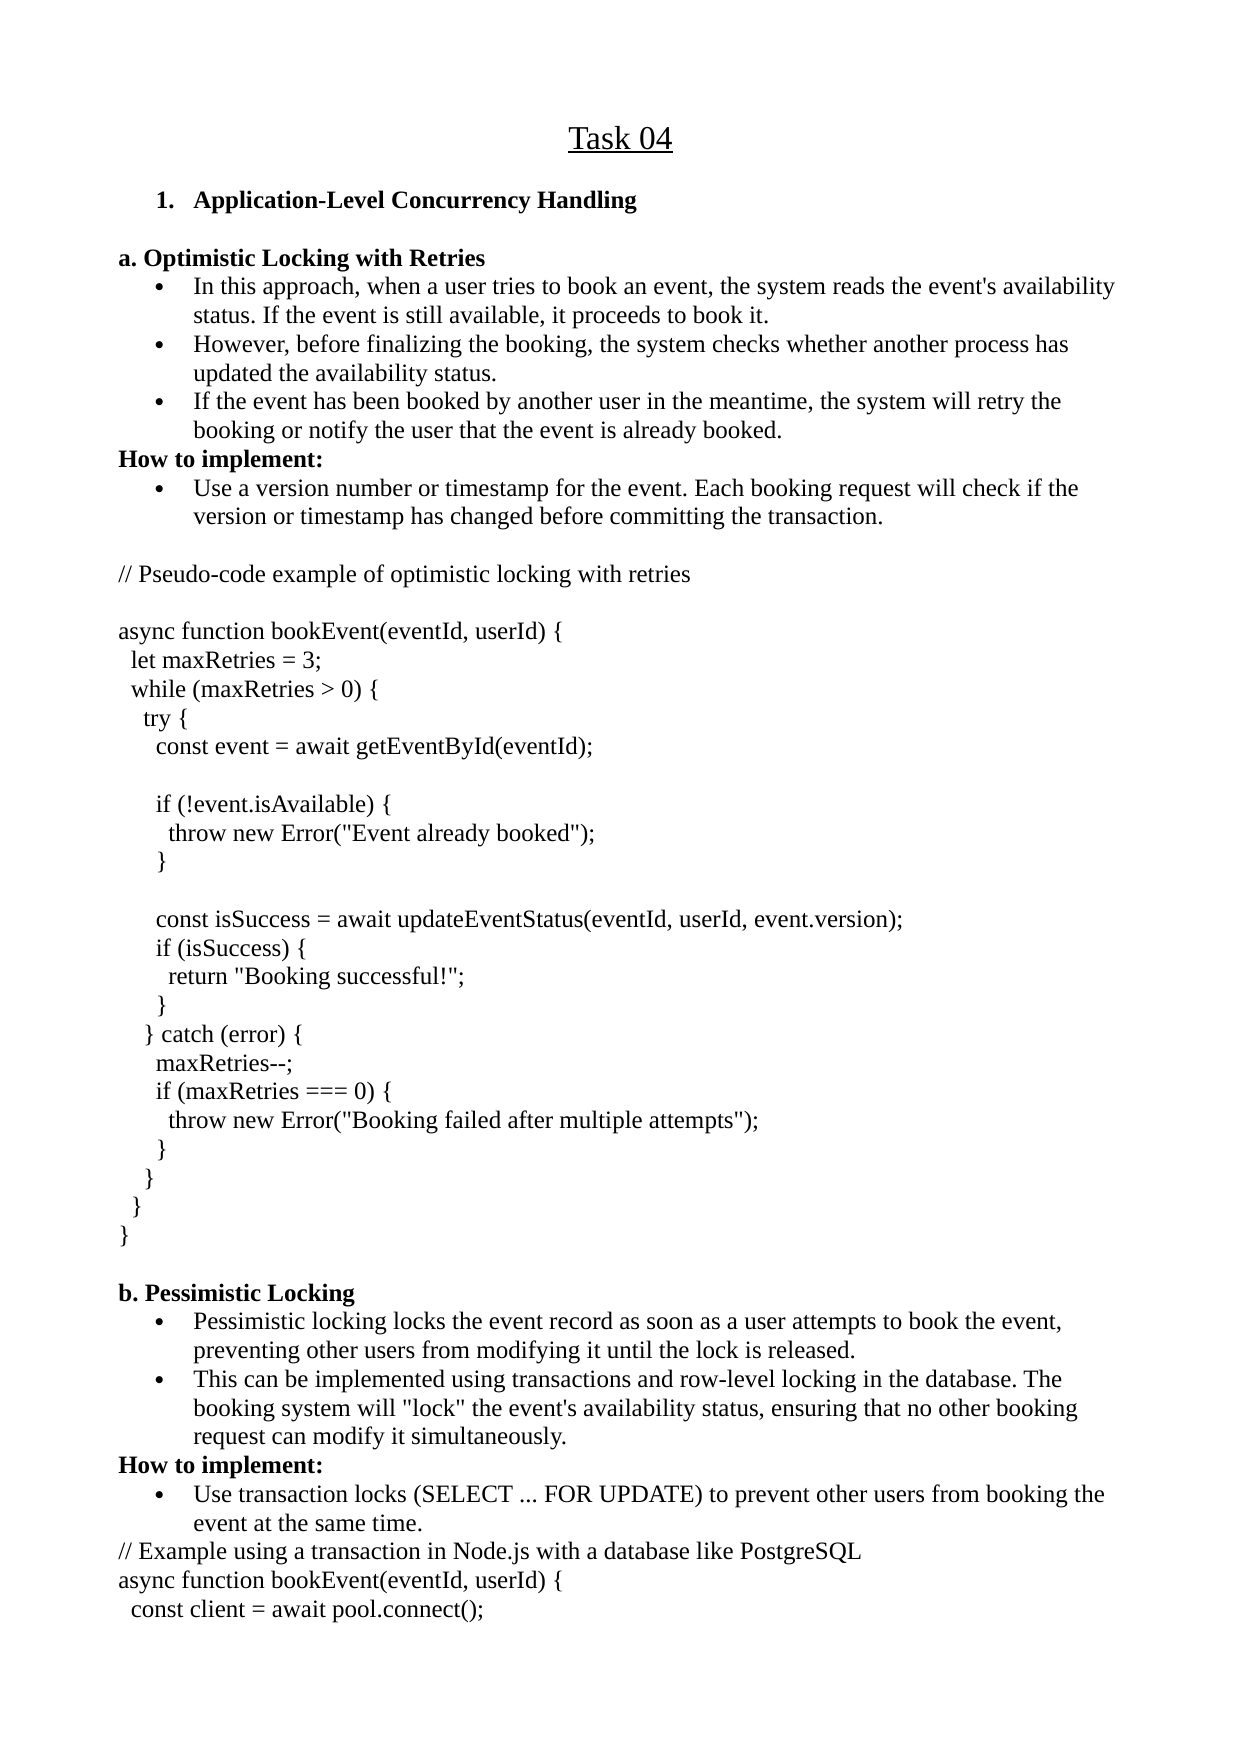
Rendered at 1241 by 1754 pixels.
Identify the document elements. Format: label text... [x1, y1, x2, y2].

list In this approach, when a user tries to book an event, the system reads the event's availability status. If the event is still available, it proceeds to book it. [156, 271, 1122, 329]
text while (maxRetries > 0) { [118, 674, 1122, 703]
text try { [118, 703, 1122, 731]
text How to implement: [118, 444, 1122, 473]
text if (maxRetries === 0) { [118, 1076, 1122, 1105]
list However, before finalizing the booking, the system checks whether another process has updated the availability status. [156, 329, 1122, 386]
text if (isSuccess) { [118, 933, 1122, 961]
list This can be implemented using transactions and row-level locking in the database. The booking system will "lock" the event's availability status, ensuring that no other booking request can modify it simultaneously. [156, 1364, 1122, 1450]
text maxRetries--; [118, 1048, 1122, 1076]
text // Pseudo-code example of optimistic locking with retries [118, 559, 1122, 588]
list Application-Level Concurrency Handling [156, 185, 1122, 214]
text let maxRetries = 3; [118, 645, 1122, 674]
text return "Booking successful!"; [118, 961, 1122, 990]
text } [118, 846, 1122, 875]
text } [118, 1163, 1122, 1191]
text } catch (error) { [118, 1019, 1122, 1048]
text } [118, 1191, 1122, 1220]
text Task 04 [118, 118, 1122, 156]
text a. Optimistic Locking with Retries [118, 243, 1122, 271]
text async function bookEvent(eventId, userId) { [118, 616, 1122, 645]
text // Example using a transaction in Node.js with a database like PostgreSQL [118, 1536, 1122, 1565]
text } [118, 1134, 1122, 1163]
text if (!event.isAvailable) { [118, 789, 1122, 818]
text throw new Error("Booking failed after multiple attempts"); [118, 1105, 1122, 1134]
text } [118, 1220, 1122, 1249]
text const isSuccess = await updateEventStatus(eventId, userId, event.version); [118, 904, 1122, 933]
list If the event has been booked by another user in the meantime, the system will retry the booking or notify the user that the event is already booked. [156, 386, 1122, 444]
text const event = await getEventById(eventId); [118, 731, 1122, 760]
text b. Pessimistic Locking [118, 1278, 1122, 1306]
list Pessimistic locking locks the event record as soon as a user attempts to book the event, preventing other users from modifying it until the lock is released. [156, 1306, 1122, 1364]
list Use transaction locks (SELECT ... FOR UPDATE) to prevent other users from booking the event at the same time. [156, 1479, 1122, 1536]
text How to implement: [118, 1450, 1122, 1479]
text const client = await pool.connect(); [118, 1594, 1122, 1623]
list Use a version number or timestamp for the event. Each booking request will check if the version or timestamp has changed before committing the transaction. [156, 473, 1122, 530]
text } [118, 990, 1122, 1019]
text async function bookEvent(eventId, userId) { [118, 1565, 1122, 1594]
text throw new Error("Event already booked"); [118, 818, 1122, 846]
